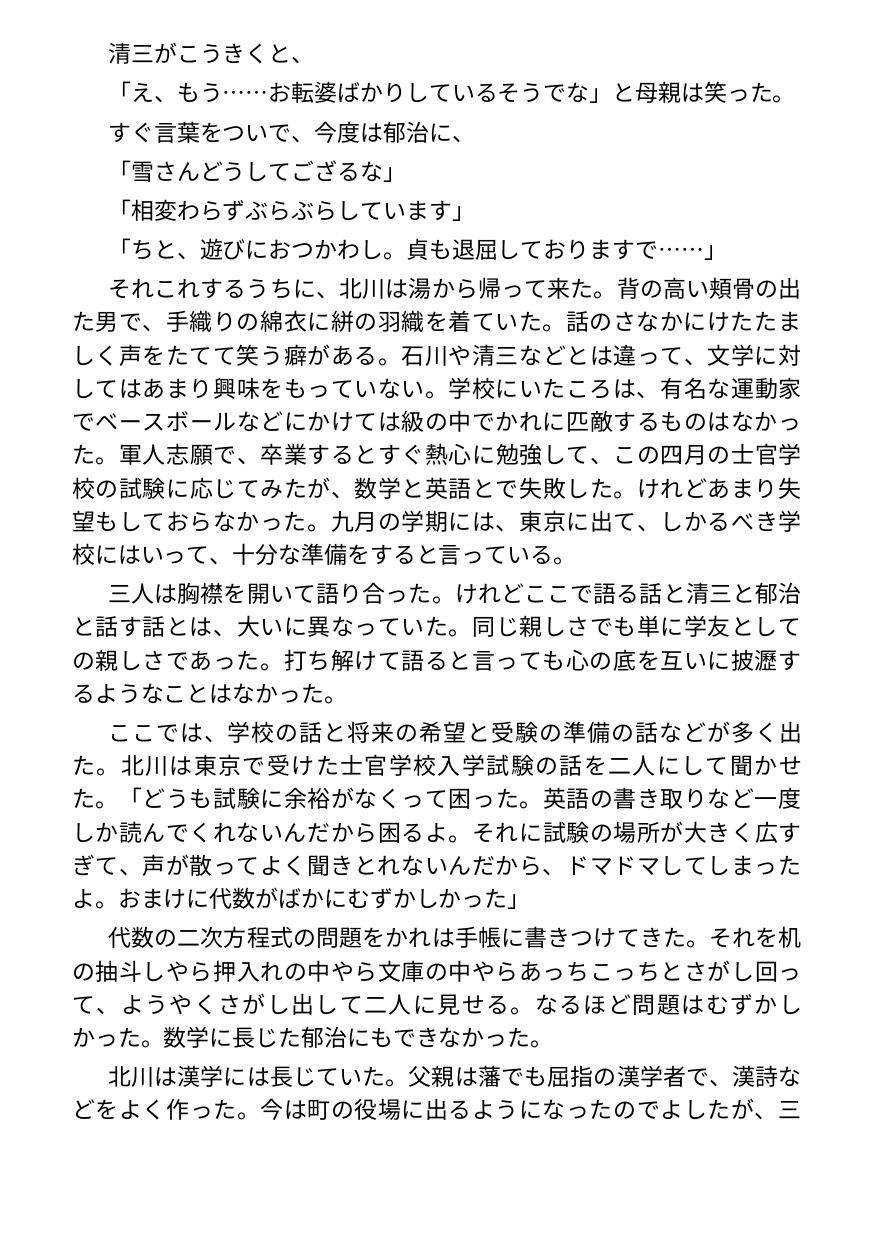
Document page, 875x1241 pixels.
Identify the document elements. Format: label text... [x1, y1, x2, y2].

text 北川は漢学には長じていた。父親は藩でも屈指の漢学者で、漢詩などをよく作った。今は町の役場に出るようになったのでよしたが、三 [72, 1059, 802, 1126]
text 「雪さんどうしてござるな」 [72, 153, 802, 187]
text 三人は胸襟を開いて語り合った。けれどここで語る話と清三と郁治と話す話とは、大いに異なっていた。同じ親しさでも単に学友としての親しさであった。打ち解けて語ると言っても心の底を互いに披瀝するようなことはなかった。 [72, 576, 802, 709]
text 「ちと、遊びにおつかわし。貞も退屈しておりますで……」 [72, 232, 802, 265]
text ここでは、学校の話と将来の希望と受験の準備の話などが多く出た。北川は東京で受けた士官学校入学試験の話を二人にして聞かせた。「どうも試験に余裕がなくって困った。英語の書き取りなど一度しか読んでくれないんだから困るよ。それに試験の場所が大きく広すぎて、声が散ってよく聞きとれないんだから、ドマドマしてしまったよ。おまけに代数がばかにむずかしかった」 [72, 715, 802, 914]
text 代数の二次方程式の問題をかれは手帳に書きつけてきた。それを机の抽斗しやら押入れの中やら文庫の中やらあっちこっちとさがし回って、ようやくさがし出して二人に見せる。なるほど問題はむずかしかった。数学に長じた郁治にもできなかった。 [72, 920, 802, 1053]
text 「相変わらずぶらぶらしています」 [72, 193, 802, 226]
text 清三がこうきくと、 [72, 36, 802, 69]
text それこれするうちに、北川は湯から帰って来た。背の高い頬骨の出た男で、手織りの綿衣に絣の羽織を着ていた。話のさなかにけたたましく声をたてて笑う癖がある。石川や清三などとは違って、文学に対してはあまり興味をもっていない。学校にいたころは、有名な運動家でベースボールなどにかけては級の中でかれに匹敵するものはなかった。軍人志願で、卒業するとすぐ熱心に勉強して、この四月の士官学校の試験に応じてみたが、数学と英語とで失敗した。けれどあまり失望もしておらなかった。九月の学期には、東京に出て、しかるべき学校にはいって、十分な準備をすると言っている。 [72, 271, 802, 570]
text 「え、もう……お転婆ばかりしているそうでな」と母親は笑った。 [72, 75, 802, 108]
text すぐ言葉をついで、今度は郁治に、 [72, 114, 802, 148]
